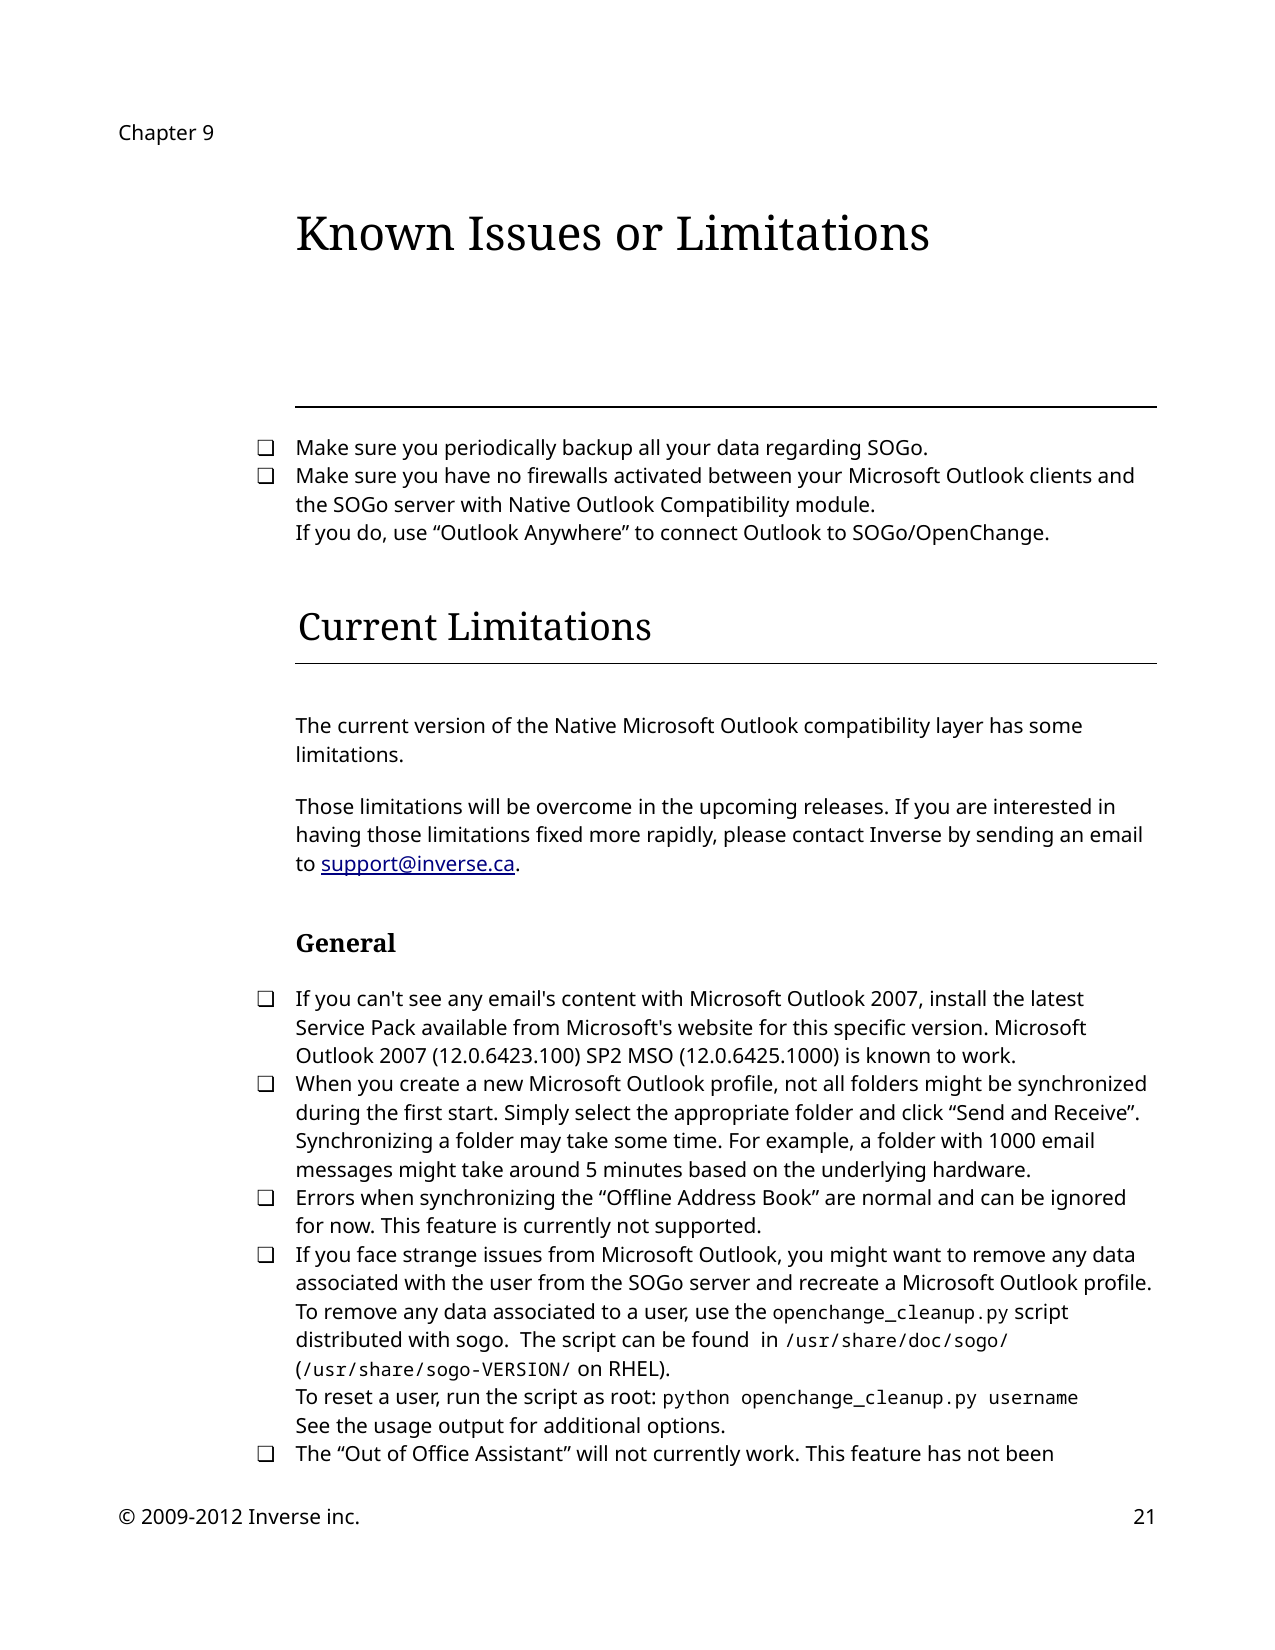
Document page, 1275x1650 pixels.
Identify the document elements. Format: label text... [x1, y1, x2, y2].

list ❏ Make sure you have no firewalls activated between your Microsoft Outlook clients and the SOGo server with Native Outlook Compatibility module. If you do, use “Outlook Anywhere” to connect Outlook to SOGo/OpenChange. [256, 461, 1157, 547]
subtitle General [295, 926, 1157, 960]
subtitle Known Issues or Limitations [295, 201, 1157, 406]
subtitle Current Limitations [295, 600, 1157, 663]
list ❏ The “Out of Office Assistant” will not currently work. This feature has not been [256, 1439, 1157, 1468]
list ❏ When you create a new Microsoft Outlook profile, not all folders might be synchronized during the first start. Simply select the appropriate folder and click “Send and Receive”. Synchronizing a folder may take some time. For example, a folder with 1000 email messages might take around 5 minutes based on the underlying hardware. [256, 1069, 1157, 1183]
list ❏ Errors when synchronizing the “Offline Address Book” are normal and can be ignored for now. This feature is currently not supported. [256, 1183, 1157, 1240]
list ❏ If you face strange issues from Microsoft Outlook, you might want to remove any data associated with the user from the SOGo server and recreate a Microsoft Outlook profile. To remove any data associated to a user, use the openchange_cleanup.py script distributed with sogo. The script can be found in /usr/share/doc/sogo/ (/usr/share/sogo-VERSION/ on RHEL). To reset a user, run the script as root: python openchange_cleanup.py username See the usage output for additional options. [256, 1240, 1157, 1439]
text Those limitations will be overcome in the upcoming releases. If you are interested in having those limitations fixed more rapidly, please contact Inverse by sending an email to support@inverse.ca. [295, 792, 1157, 877]
list ❏ If you can't see any email's content with Microsoft Outlook 2007, install the latest Service Pack available from Microsoft's website for this specific version. Microsoft Outlook 2007 (12.0.6423.100) SP2 MSO (12.0.6425.1000) is known to work. [256, 984, 1157, 1069]
text The current version of the Native Microsoft Outlook compatibility layer has some limitations. [295, 712, 1157, 768]
list ❏ Make sure you periodically backup all your data regarding SOGo. [256, 433, 1157, 461]
